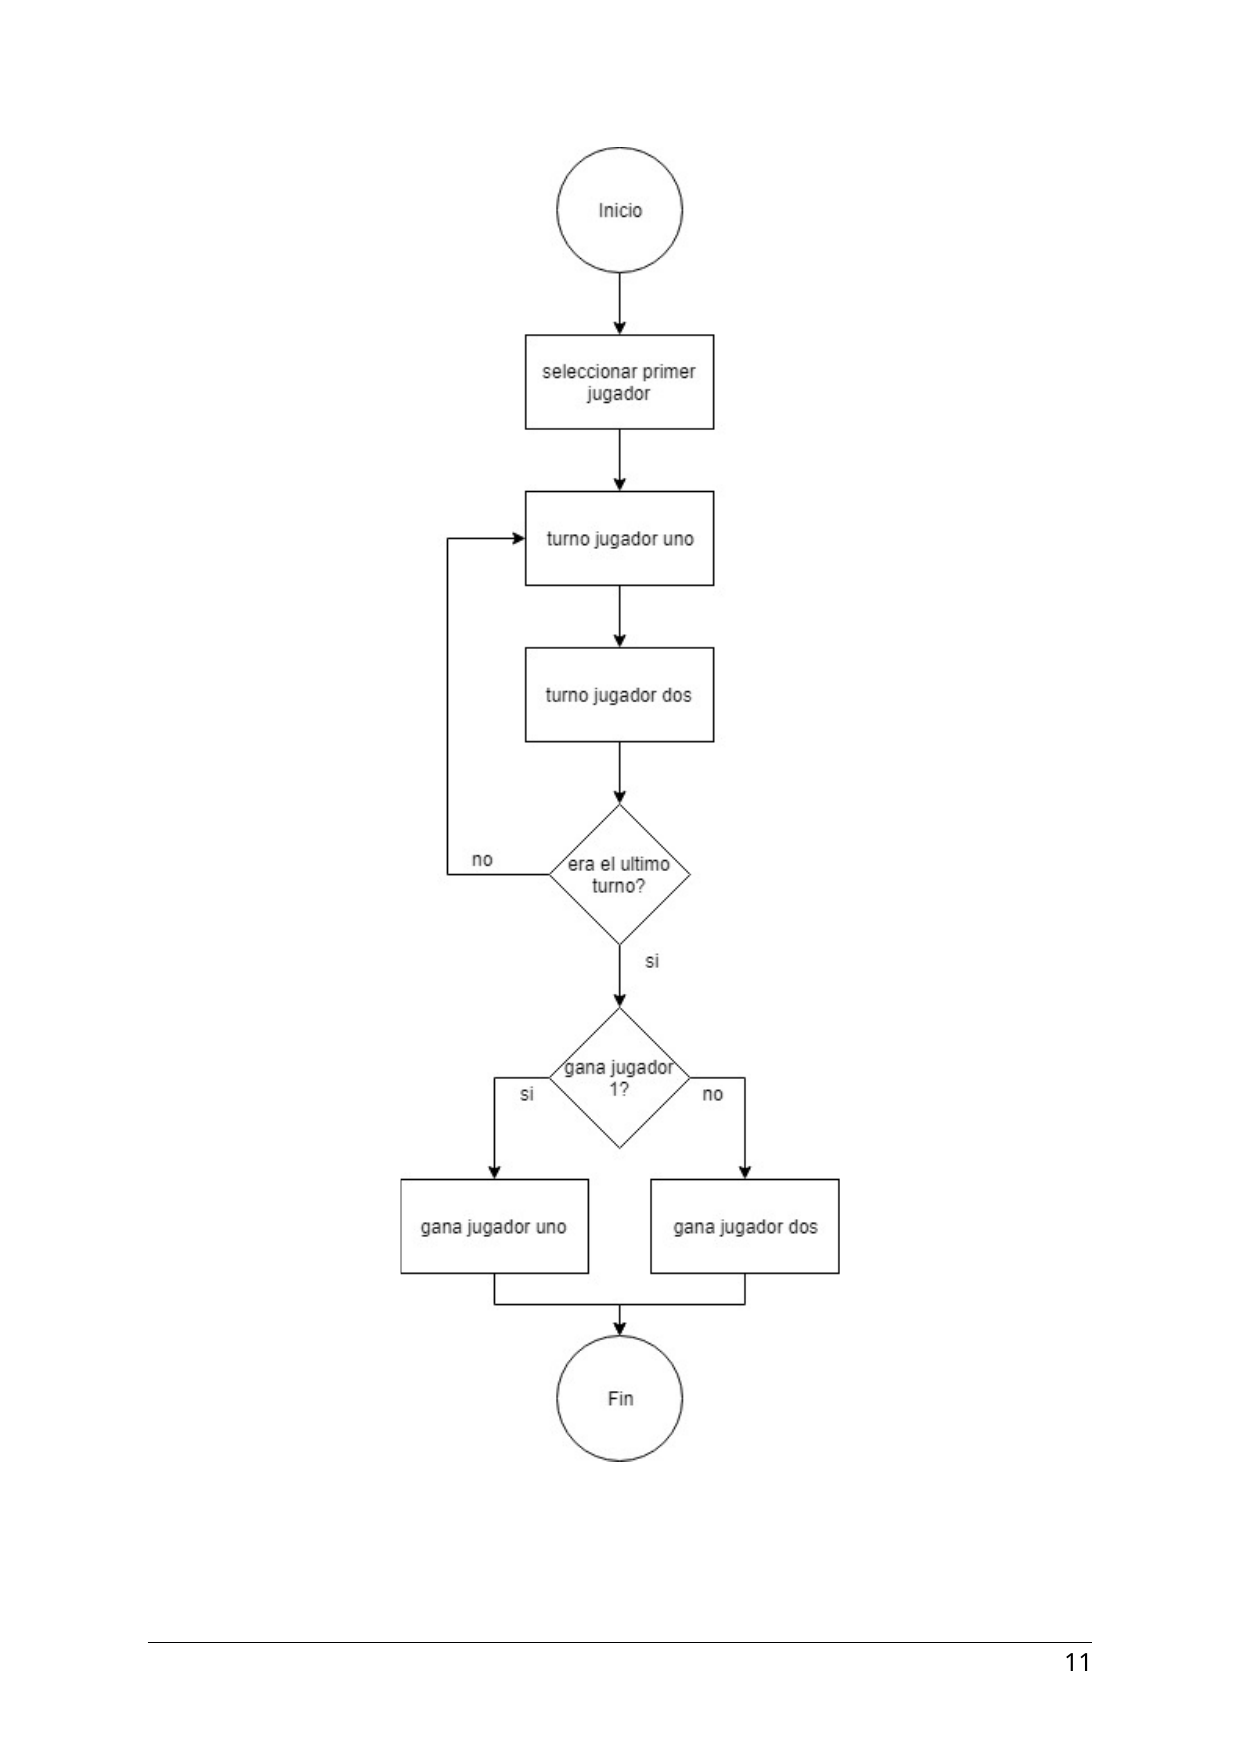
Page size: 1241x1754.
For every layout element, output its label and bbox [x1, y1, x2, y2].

picture [400, 147, 840, 1462]
